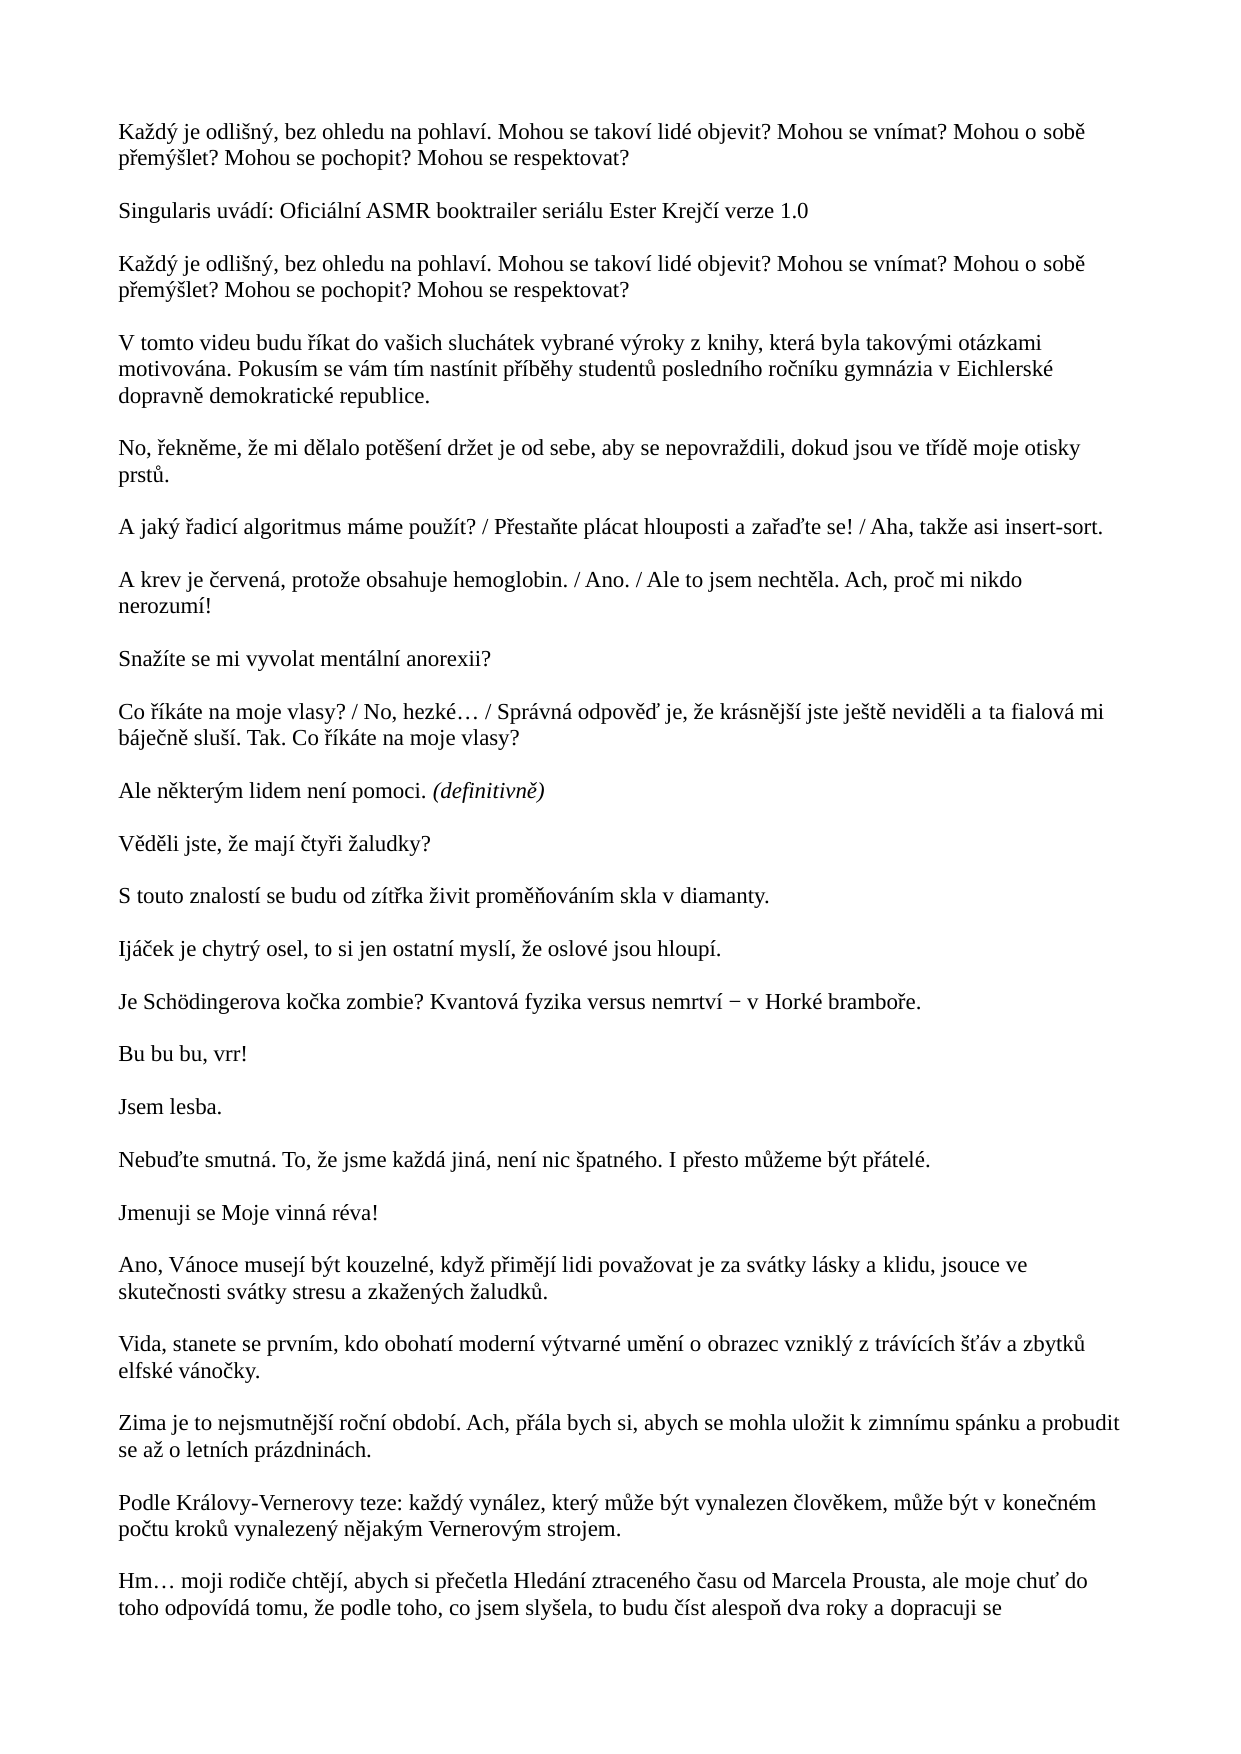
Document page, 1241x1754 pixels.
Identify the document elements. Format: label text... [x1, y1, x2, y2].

text Ijáček je chytrý osel, to si jen ostatní myslí, že oslové jsou hloupí. [118, 935, 1122, 961]
text Zima je to nejsmutnější roční období. Ach, přála bych si, abych se mohla uložit k zimnímu spánku a probudit se až o letních prázdninách. [118, 1409, 1122, 1462]
text Co říkáte na moje vlasy? / No, hezké… / Správná odpověď je, že krásnější jste ještě neviděli a ta fialová mi báječně sluší. Tak. Co říkáte na moje vlasy? [118, 698, 1122, 751]
text Nebuďte smutná. To, že jsme každá jiná, není nic špatného. I přesto můžeme být přátelé. [118, 1146, 1122, 1172]
text No, řekněme, že mi dělalo potěšení držet je od sebe, aby se nepovraždili, dokud jsou ve třídě moje otisky prstů. [118, 434, 1122, 487]
text Snažíte se mi vyvolat mentální anorexii? [118, 645, 1122, 672]
text Singularis uvádí: Oficiální ASMR booktrailer seriálu Ester Krejčí verze 1.0 [118, 197, 1122, 223]
text S touto znalostí se budu od zítřka živit proměňováním skla v diamanty. [118, 882, 1122, 909]
text Jmenuji se Moje vinná réva! [118, 1199, 1122, 1225]
text Jsem lesba. [118, 1093, 1122, 1119]
text A krev je červená, protože obsahuje hemoglobin. / Ano. / Ale to jsem nechtěla. Ach, proč mi nikdo nerozumí! [118, 566, 1122, 619]
text Věděli jste, že mají čtyři žaludky? [118, 830, 1122, 856]
text Každý je odlišný, bez ohledu na pohlaví. Mohou se takoví lidé objevit? Mohou se vnímat? Mohou o sobě přemýšlet? Mohou se pochopit? Mohou se respektovat? [118, 250, 1122, 303]
text V tomto videu budu říkat do vašich sluchátek vybrané výroky z knihy, která byla takovými otázkami motivována. Pokusím se vám tím nastínit příběhy studentů posledního ročníku gymnázia v Eichlerské dopravně demokratické republice. [118, 329, 1122, 408]
text Vida, stanete se prvním, kdo obohatí moderní výtvarné umění o obrazec vzniklý z trávících šťáv a zbytků elfské vánočky. [118, 1330, 1122, 1383]
text Hm… moji rodiče chtějí, abych si přečetla Hledání ztraceného času od Marcela Prousta, ale moje chuť do toho odpovídá tomu, že podle toho, co jsem slyšela, to budu číst alespoň dva roky a dopracuji se [118, 1568, 1122, 1620]
text Bu bu bu, vrr! [118, 1041, 1122, 1067]
text Ale některým lidem není pomoci. (definitivně) [118, 777, 1122, 803]
text Ano, Vánoce musejí být kouzelné, když přimějí lidi považovat je za svátky lásky a klidu, jsouce ve skutečnosti svátky stresu a zkažených žaludků. [118, 1251, 1122, 1304]
text A jaký řadicí algoritmus máme použít? / Přestaňte plácat hlouposti a zařaďte se! / Aha, takže asi insert-sort. [118, 513, 1122, 540]
text Je Schödingerova kočka zombie? Kvantová fyzika versus nemrtví − v Horké bramboře. [118, 988, 1122, 1014]
text Podle Královy-Vernerovy teze: každý vynález, který může být vynalezen člověkem, může být v konečném počtu kroků vynalezený nějakým Vernerovým strojem. [118, 1488, 1122, 1541]
text Každý je odlišný, bez ohledu na pohlaví. Mohou se takoví lidé objevit? Mohou se vnímat? Mohou o sobě přemýšlet? Mohou se pochopit? Mohou se respektovat? [118, 118, 1122, 171]
